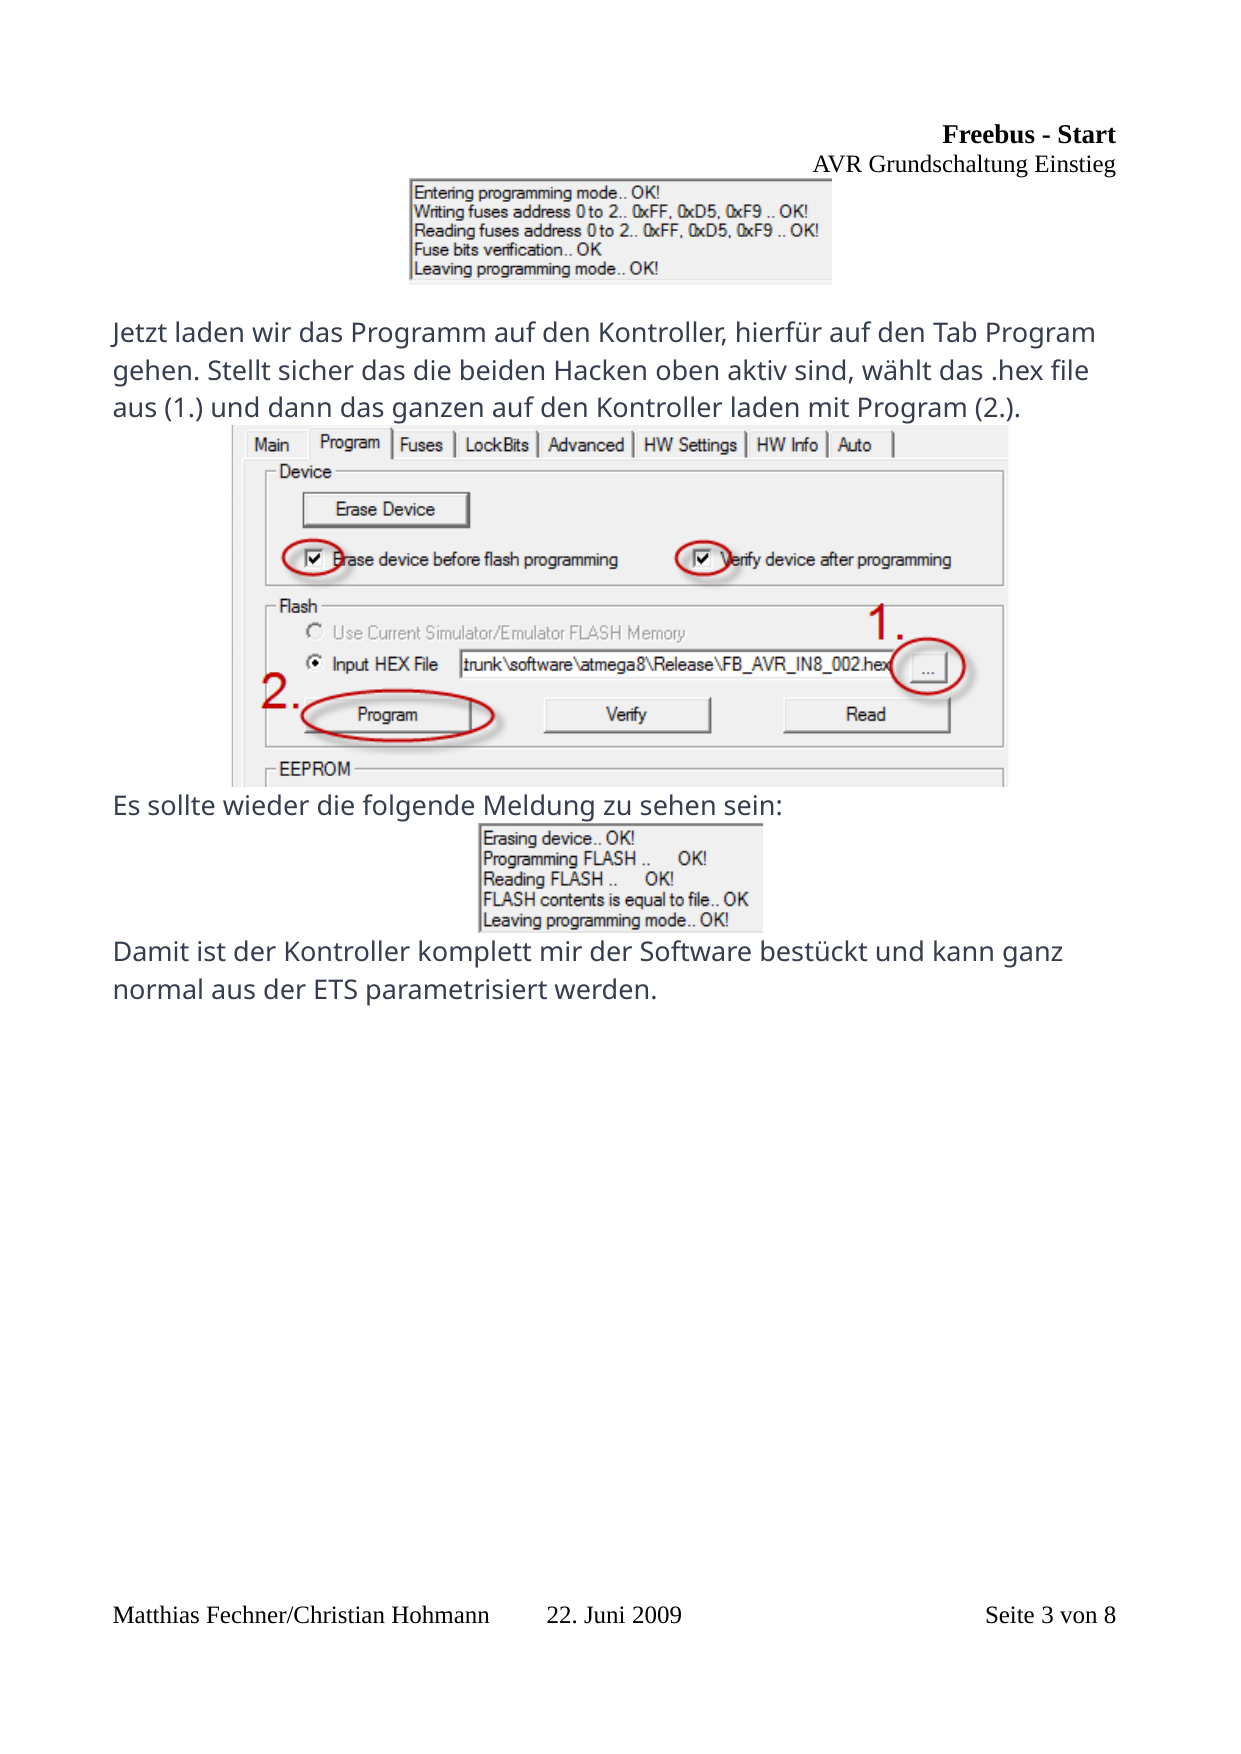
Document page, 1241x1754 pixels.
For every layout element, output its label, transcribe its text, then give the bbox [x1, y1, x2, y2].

text Jetzt laden wir das Programm auf den Kontroller, hierfür auf den Tab Program gehen. Stellt sicher das die beiden Hacken oben aktiv sind, wählt das .hex file aus (1.) und dann das ganzen auf den Kontroller laden mit Program (2.). [112, 313, 1128, 426]
text Es sollte wieder die folgende Meldung zu sehen sein: [112, 426, 1128, 823]
text Damit ist der Kontroller komplett mir der Software bestückt und kann ganz normal aus der ETS parametrisiert werden. [112, 823, 1128, 1007]
